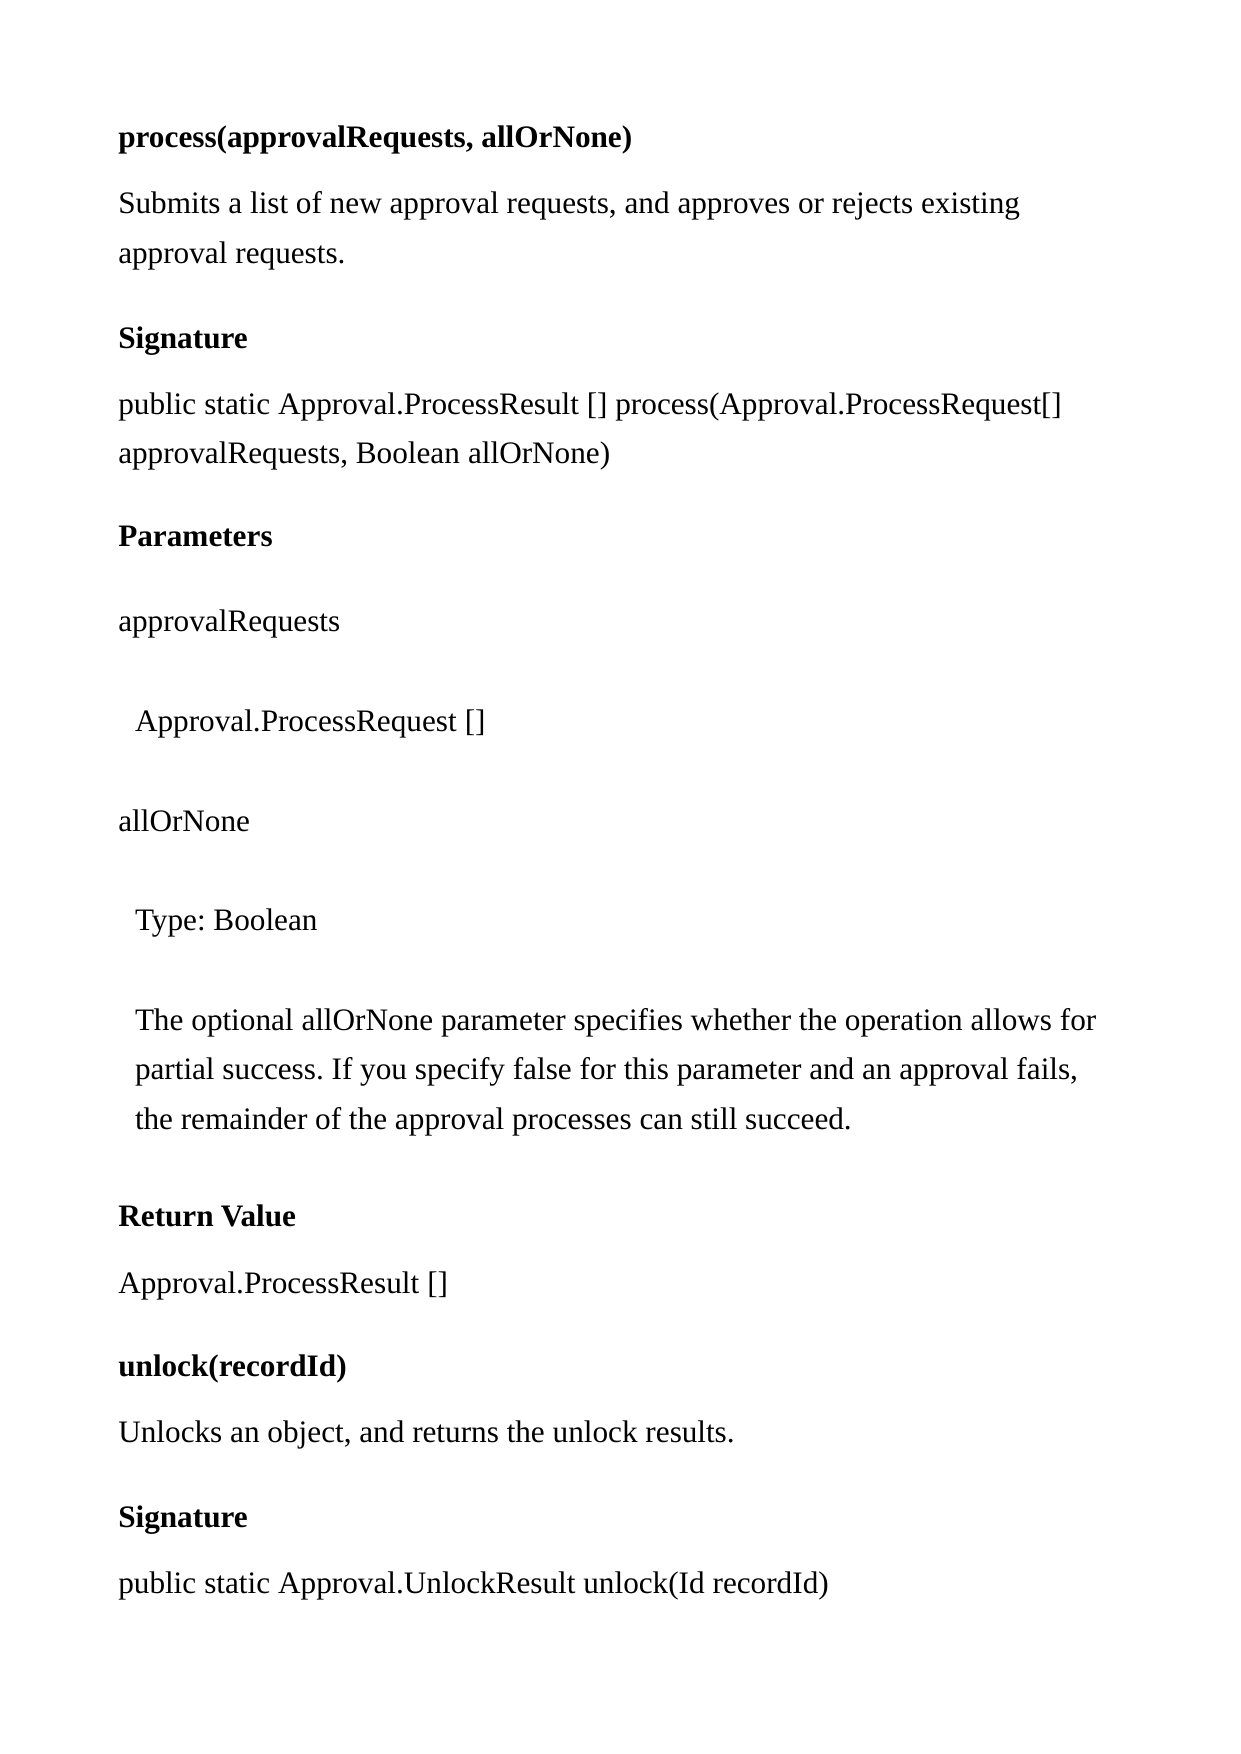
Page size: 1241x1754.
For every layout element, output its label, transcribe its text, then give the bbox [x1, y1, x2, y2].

text Submits a list of new approval requests, and approves or rejects existing approval requests. [118, 184, 1122, 270]
text allOrNone [118, 802, 1122, 838]
subtitle Signature [118, 1498, 1122, 1534]
text The optional allOrNone parameter specifies whether the operation allows for partial success. If you specify false for this parameter and an approval fails, the remainder of the approval processes can still succeed. [135, 1001, 1122, 1136]
subtitle Return Value [118, 1198, 1122, 1234]
text Approval.ProcessResult [] [118, 1264, 1122, 1300]
text Type: Boolean [135, 901, 1122, 937]
subtitle unlock(recordId) [118, 1347, 1122, 1383]
subtitle Parameters [118, 518, 1122, 554]
text public static Approval.ProcessResult [] process(Approval.ProcessRequest[] approvalRequests, Boolean allOrNone) [118, 385, 1122, 471]
text approvalRequests [118, 603, 1122, 639]
text Unlocks an object, and returns the unlock results. [118, 1413, 1122, 1449]
subtitle Signature [118, 319, 1122, 355]
subtitle process(approvalRequests, allOrNone) [118, 118, 1122, 154]
text Approval.ProcessRequest [] [135, 702, 1122, 738]
text public static Approval.UnlockResult unlock(Id recordId) [118, 1564, 1122, 1600]
